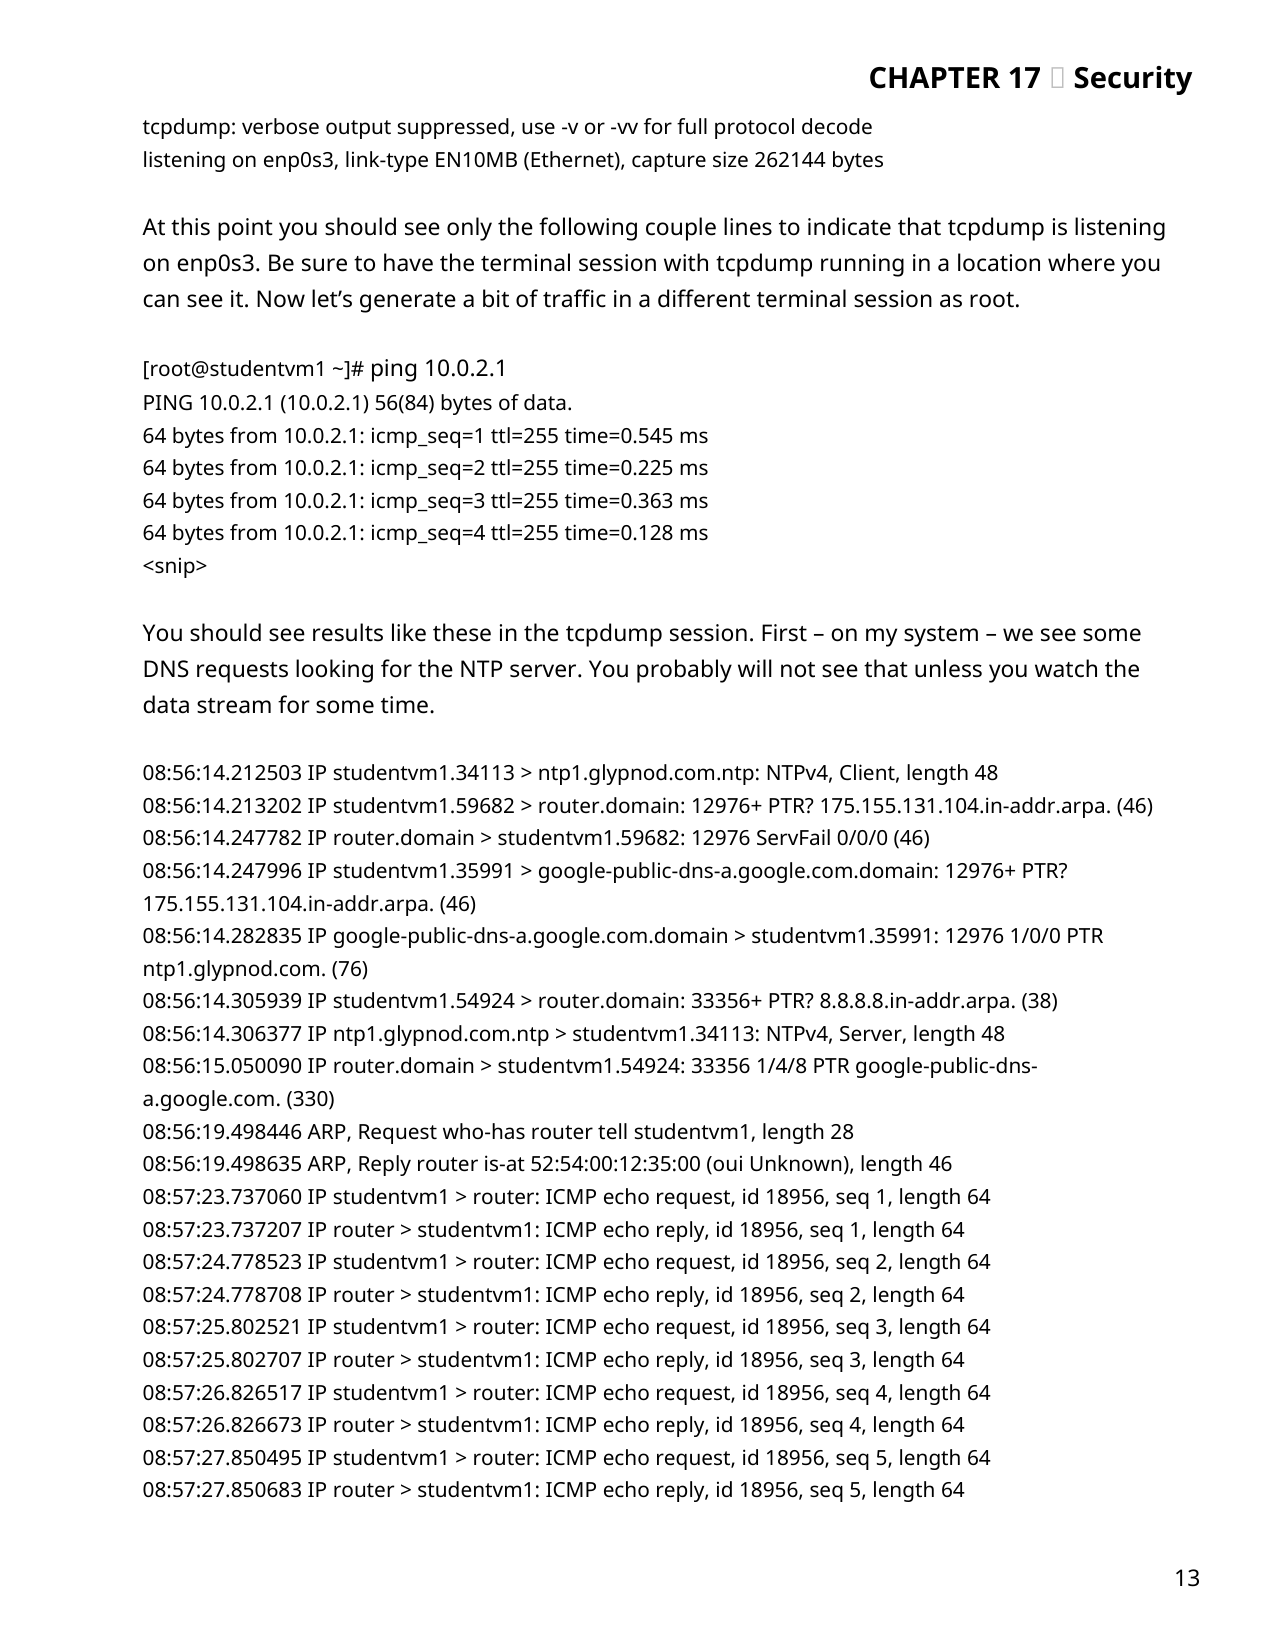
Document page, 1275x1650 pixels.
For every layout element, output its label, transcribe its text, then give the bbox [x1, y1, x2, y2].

text 08:56:14.212503 IP studentvm1.34113 > ntp1.glypnod.com.ntp: NTPv4, Client, length 48 [142, 758, 1170, 787]
text 08:56:14.282835 IP google-public-dns-a.google.com.domain > studentvm1.35991: 12976 1/0/0 PTR ntp1.glypnod.com. (76) [142, 921, 1170, 982]
text You should see results like these in the tcpdump session. First – on my system – we see some DNS requests looking for the NTP server. You probably will not see that unless you watch the data stream for some time. [142, 617, 1170, 720]
text 08:56:14.247996 IP studentvm1.35991 > google-public-dns-a.google.com.domain: 12976+ PTR? 175.155.131.104.in-addr.arpa. (46) [142, 856, 1170, 917]
text 64 bytes from 10.0.2.1: icmp_seq=4 ttl=255 time=0.128 ms [142, 518, 1170, 547]
text 64 bytes from 10.0.2.1: icmp_seq=3 ttl=255 time=0.363 ms [142, 486, 1170, 514]
text 08:56:14.306377 IP ntp1.glypnod.com.ntp > studentvm1.34113: NTPv4, Server, length 48 [142, 1019, 1170, 1047]
text 08:57:24.778523 IP studentvm1 > router: ICMP echo request, id 18956, seq 2, length 64 [142, 1247, 1170, 1276]
text [root@studentvm1 ~]# ping 10.0.2.1 [142, 352, 1170, 383]
text 08:57:26.826517 IP studentvm1 > router: ICMP echo request, id 18956, seq 4, length 64 [142, 1378, 1170, 1406]
text 08:56:14.247782 IP router.domain > studentvm1.59682: 12976 ServFail 0/0/0 (46) [142, 823, 1170, 852]
text 08:56:19.498446 ARP, Request who-has router tell studentvm1, length 28 [142, 1117, 1170, 1145]
text 08:57:23.737060 IP studentvm1 > router: ICMP echo request, id 18956, seq 1, length 64 [142, 1182, 1170, 1211]
text 08:57:23.737207 IP router > studentvm1: ICMP echo reply, id 18956, seq 1, length 64 [142, 1215, 1170, 1243]
text 08:57:25.802521 IP studentvm1 > router: ICMP echo request, id 18956, seq 3, length 64 [142, 1312, 1170, 1341]
text 08:56:14.305939 IP studentvm1.54924 > router.domain: 33356+ PTR? 8.8.8.8.in-addr.arpa. (38) [142, 986, 1170, 1015]
text 08:57:27.850495 IP studentvm1 > router: ICMP echo request, id 18956, seq 5, length 64 [142, 1443, 1170, 1471]
text <snip> [142, 551, 1170, 579]
text At this point you should see only the following couple lines to indicate that tcpdump is listening on enp0s3. Be sure to have the terminal session with tcpdump running in a location where you can see it. Now let’s generate a bit of traffic in a different terminal session as root. [142, 211, 1170, 314]
text 08:57:25.802707 IP router > studentvm1: ICMP echo reply, id 18956, seq 3, length 64 [142, 1345, 1170, 1373]
text listening on enp0s3, link-type EN10MB (Ethernet), capture size 262144 bytes [142, 145, 1170, 173]
text 64 bytes from 10.0.2.1: icmp_seq=2 ttl=255 time=0.225 ms [142, 453, 1170, 482]
text 08:57:24.778708 IP router > studentvm1: ICMP echo reply, id 18956, seq 2, length 64 [142, 1280, 1170, 1308]
text PING 10.0.2.1 (10.0.2.1) 56(84) bytes of data. [142, 388, 1170, 417]
text tcpdump: verbose output suppressed, use -v or -vv for full protocol decode [142, 112, 1170, 141]
text 08:57:27.850683 IP router > studentvm1: ICMP echo reply, id 18956, seq 5, length 64 [142, 1476, 1170, 1504]
text 08:56:15.050090 IP router.domain > studentvm1.54924: 33356 1/4/8 PTR google-public-dns-a.google.com. (330) [142, 1052, 1170, 1113]
text 08:56:14.213202 IP studentvm1.59682 > router.domain: 12976+ PTR? 175.155.131.104.in-addr.arpa. (46) [142, 791, 1170, 819]
text 08:57:26.826673 IP router > studentvm1: ICMP echo reply, id 18956, seq 4, length 64 [142, 1410, 1170, 1439]
text 08:56:19.498635 ARP, Reply router is-at 52:54:00:12:35:00 (oui Unknown), length 46 [142, 1149, 1170, 1178]
text 64 bytes from 10.0.2.1: icmp_seq=1 ttl=255 time=0.545 ms [142, 421, 1170, 449]
